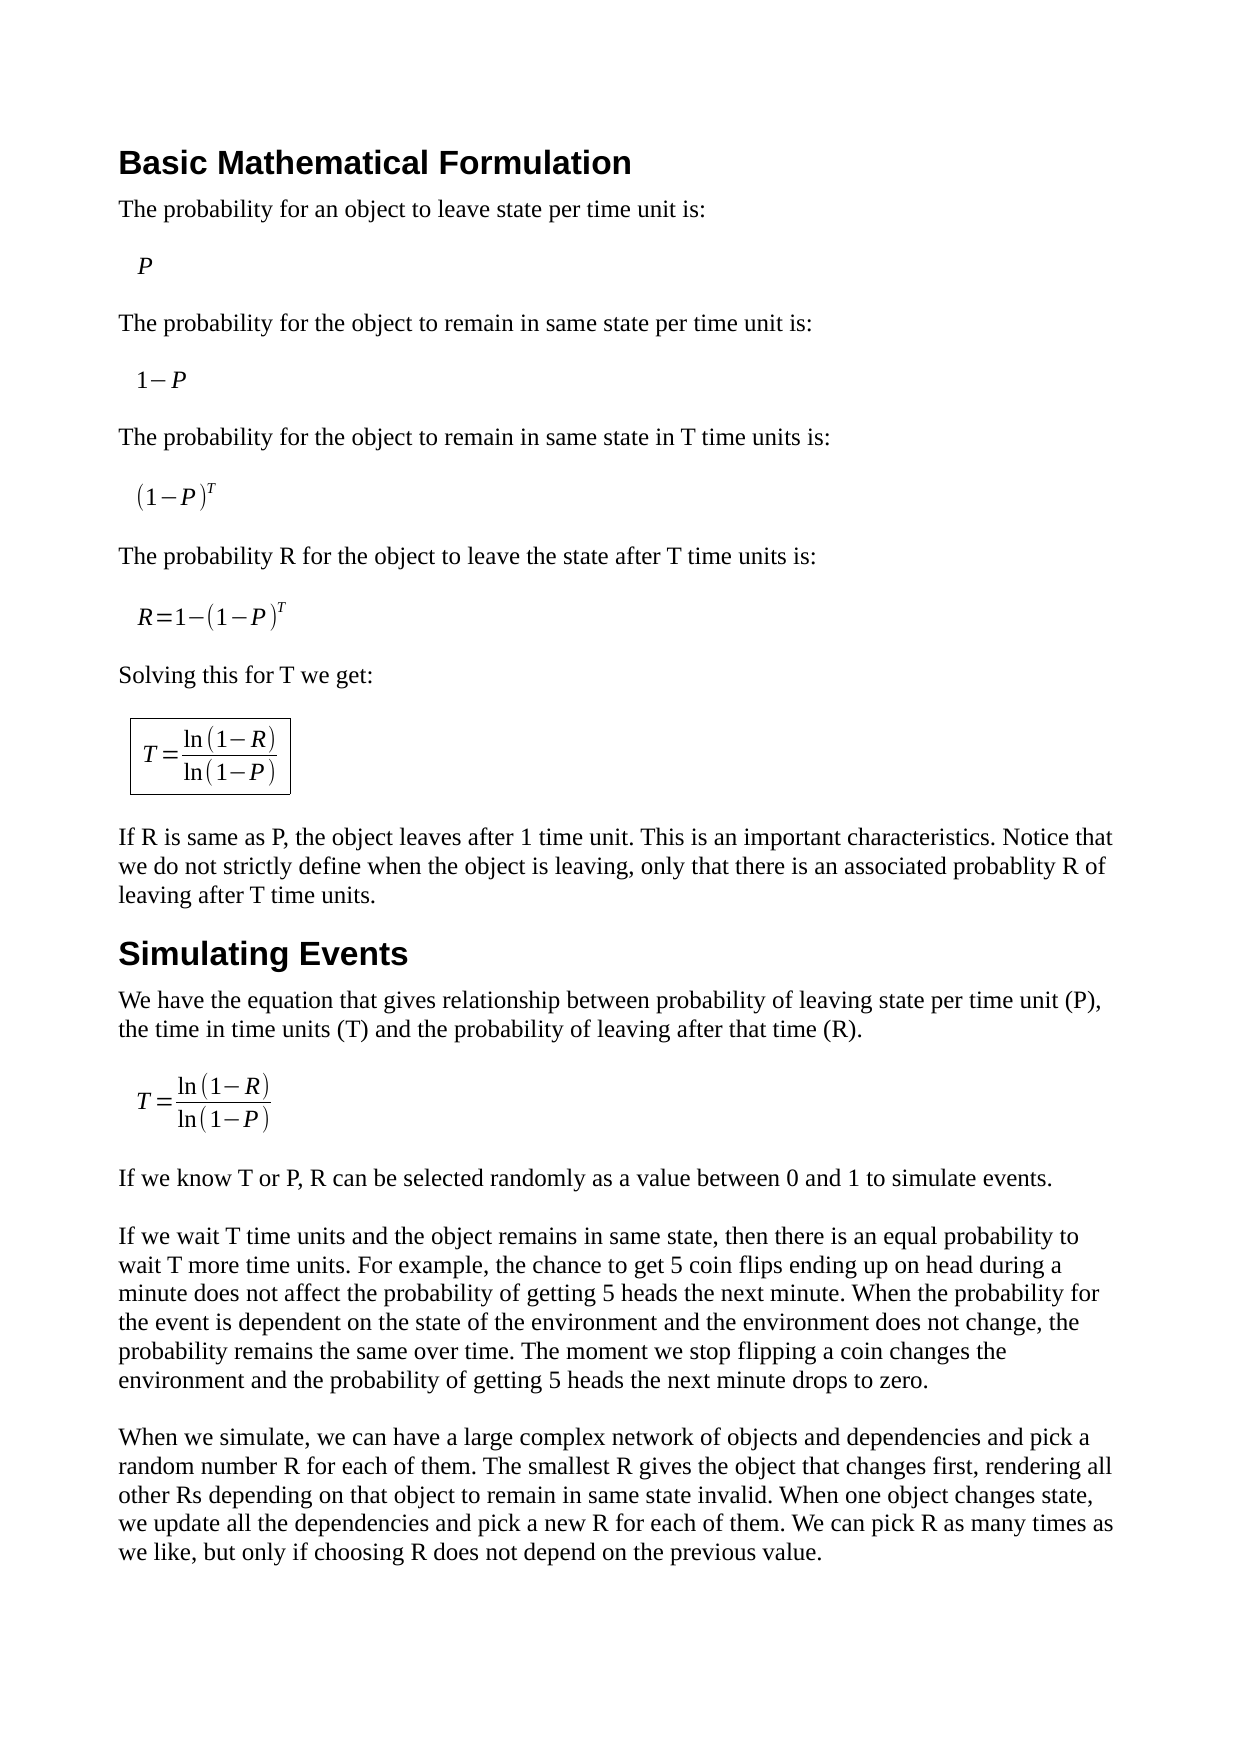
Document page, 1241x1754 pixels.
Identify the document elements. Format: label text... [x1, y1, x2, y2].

text Solving this for T we get: [118, 599, 1122, 689]
text The probability for the object to remain in same state in T time units is: [118, 366, 1122, 451]
text We have the equation that gives relationship between probability of leaving state per time unit (P), the time in time units (T) and the probability of leaving after that time (R). [118, 985, 1122, 1135]
subtitle Basic Mathematical Formulation [118, 143, 1122, 182]
subtitle Simulating Events [118, 934, 1122, 972]
text When we simulate, we can have a large complex network of objects and dependencies and pick a random number R for each of them. The smallest R gives the object that changes first, rendering all other Rs depending on that object to remain in same state invalid. When one object changes state, we update all the dependencies and pick a new R for each of them. We can pick R as many times as we like, but only if choosing R does not depend on the previous value. [118, 1422, 1122, 1566]
text The probability R for the object to leave the state after T time units is: [118, 479, 1122, 570]
text If we wait T time units and the object remains in same state, then there is an equal probability to wait T more time units. For example, the chance to get 5 coin flips ending up on head during a minute does not affect the probability of getting 5 heads the next minute. When the probability for the event is dependent on the state of the environment and the environment does not change, the probability remains the same over time. The moment we stop flipping a coin changes the environment and the probability of getting 5 heads the next minute drops to zero. [118, 1221, 1122, 1393]
text If R is same as P, the object leaves after 1 time unit. This is an important characteristics. Notice that we do not strictly define when the object is leaving, only that there is an associated probablity R of leaving after T time units. [118, 718, 1122, 909]
text The probability for the object to remain in same state per time unit is: [118, 252, 1122, 337]
text The probability for an object to leave state per time unit is: [118, 194, 1122, 223]
text If we know T or P, R can be selected randomly as a value between 0 and 1 to simulate events. [118, 1163, 1122, 1192]
